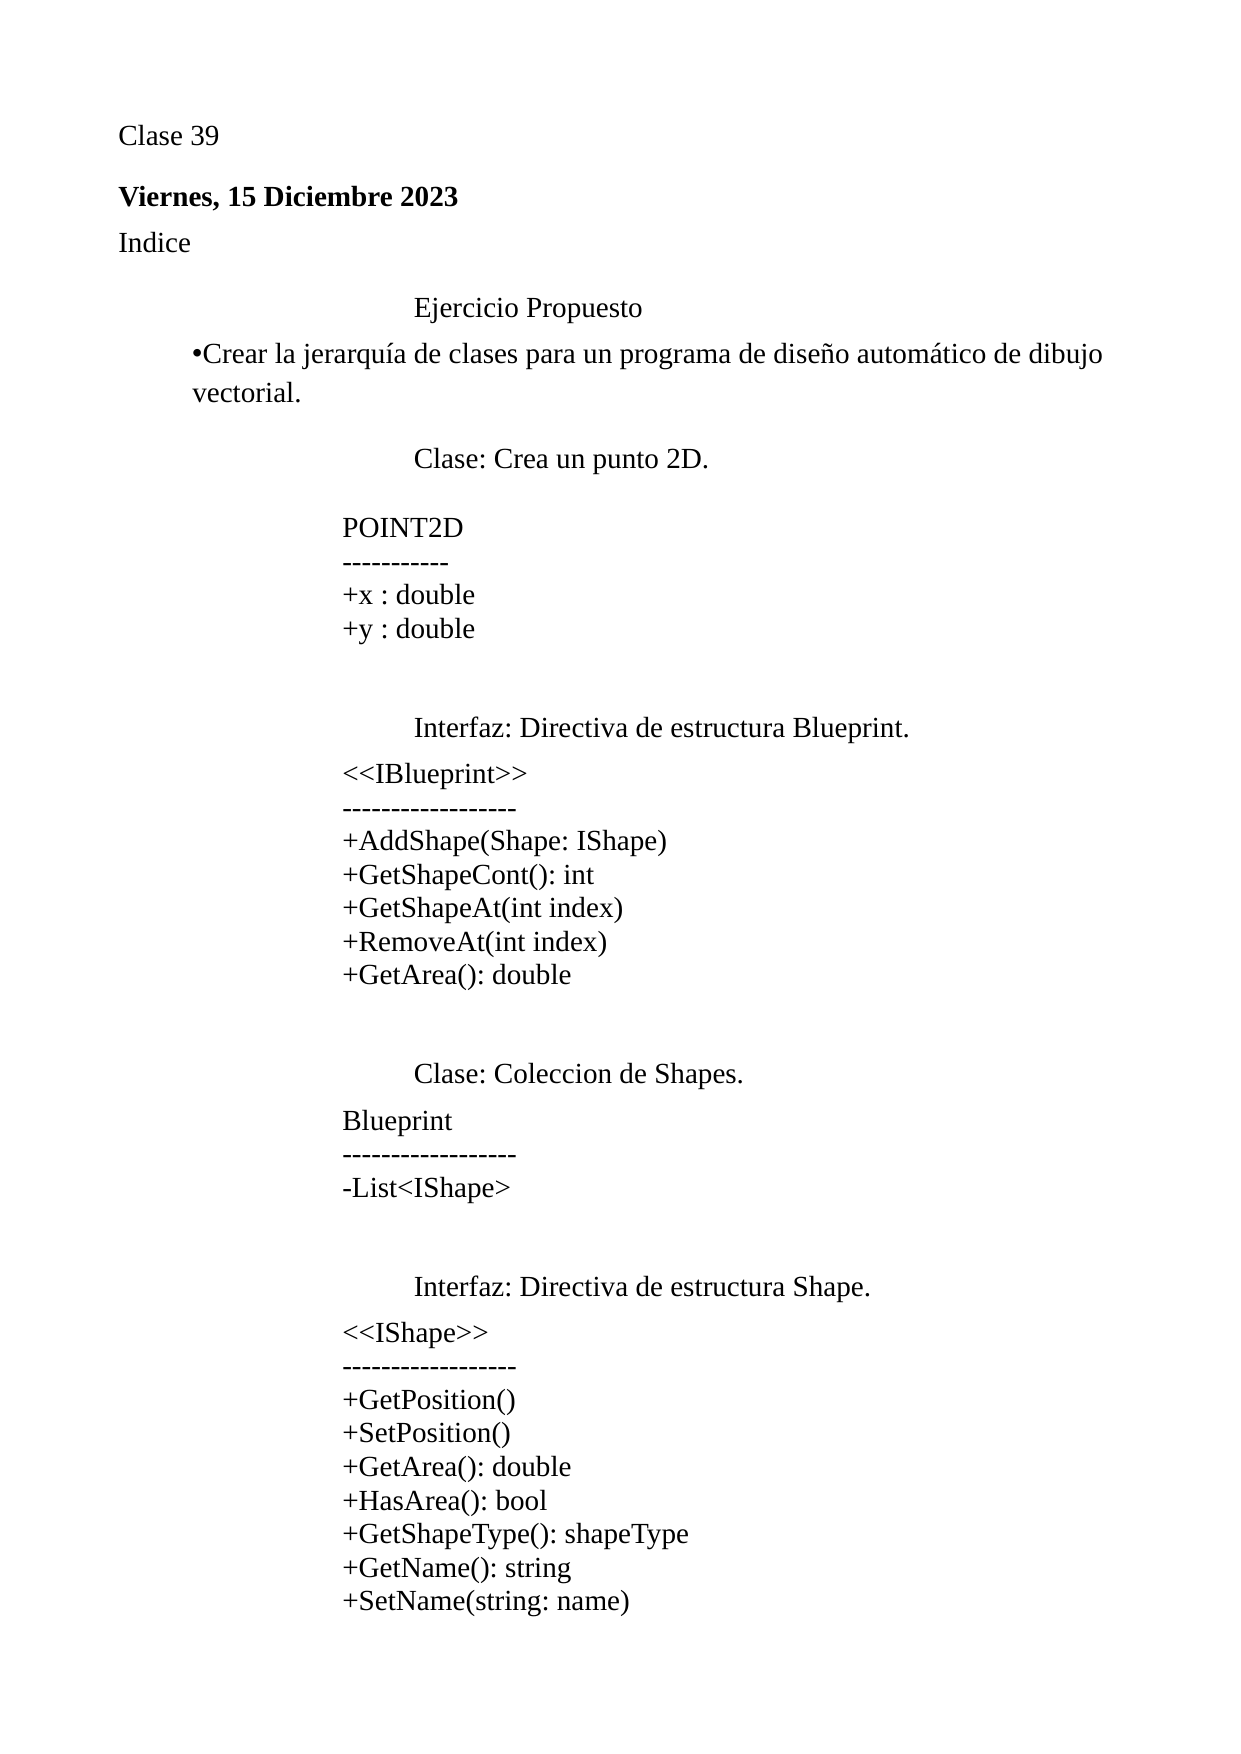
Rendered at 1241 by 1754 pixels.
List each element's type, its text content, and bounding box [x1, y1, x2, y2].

list +GetArea(): double [118, 1449, 1122, 1483]
list +RemoveAt(int index) [118, 924, 1122, 957]
list ------------------ [118, 1136, 1122, 1170]
subtitle Clase 39 [118, 118, 1122, 152]
list <<IBlueprint>> [118, 756, 1122, 790]
list POINT2D [118, 510, 1122, 544]
list +SetName(string: name) [118, 1583, 1122, 1617]
list +GetName(): string [118, 1550, 1122, 1583]
text Indice [118, 225, 1122, 258]
list +GetShapeCont(): int [118, 857, 1122, 890]
list ------------------ [118, 790, 1122, 823]
list ------------------ [118, 1348, 1122, 1382]
list +x : double [118, 577, 1122, 611]
list <<IShape>> [118, 1315, 1122, 1348]
list +AddShape(Shape: IShape) [118, 823, 1122, 857]
list +GetShapeType(): shapeType [118, 1516, 1122, 1550]
list +HasArea(): bool [118, 1483, 1122, 1516]
subtitle Clase: Coleccion de Shapes. [384, 1057, 1122, 1090]
list +y : double [118, 611, 1122, 644]
list Blueprint [118, 1103, 1122, 1136]
subtitle Interfaz: Directiva de estructura Blueprint. [384, 710, 1122, 744]
list -List<IShape> [118, 1170, 1122, 1203]
list +SetPosition() [118, 1416, 1122, 1449]
list +GetArea(): double [118, 957, 1122, 991]
subtitle Ejercicio Propuesto [384, 290, 1122, 324]
subtitle Viernes, 15 Diciembre 2023 [118, 179, 1122, 212]
subtitle Interfaz: Directiva de estructura Shape. [384, 1269, 1122, 1302]
subtitle Clase: Crea un punto 2D. [384, 441, 1122, 474]
list +GetPosition() [118, 1382, 1122, 1416]
list +GetShapeAt(int index) [118, 890, 1122, 924]
list Crear la jerarquía de clases para un programa de diseño automático de dibujo vectorial. [118, 336, 1122, 409]
list ----------- [118, 544, 1122, 577]
